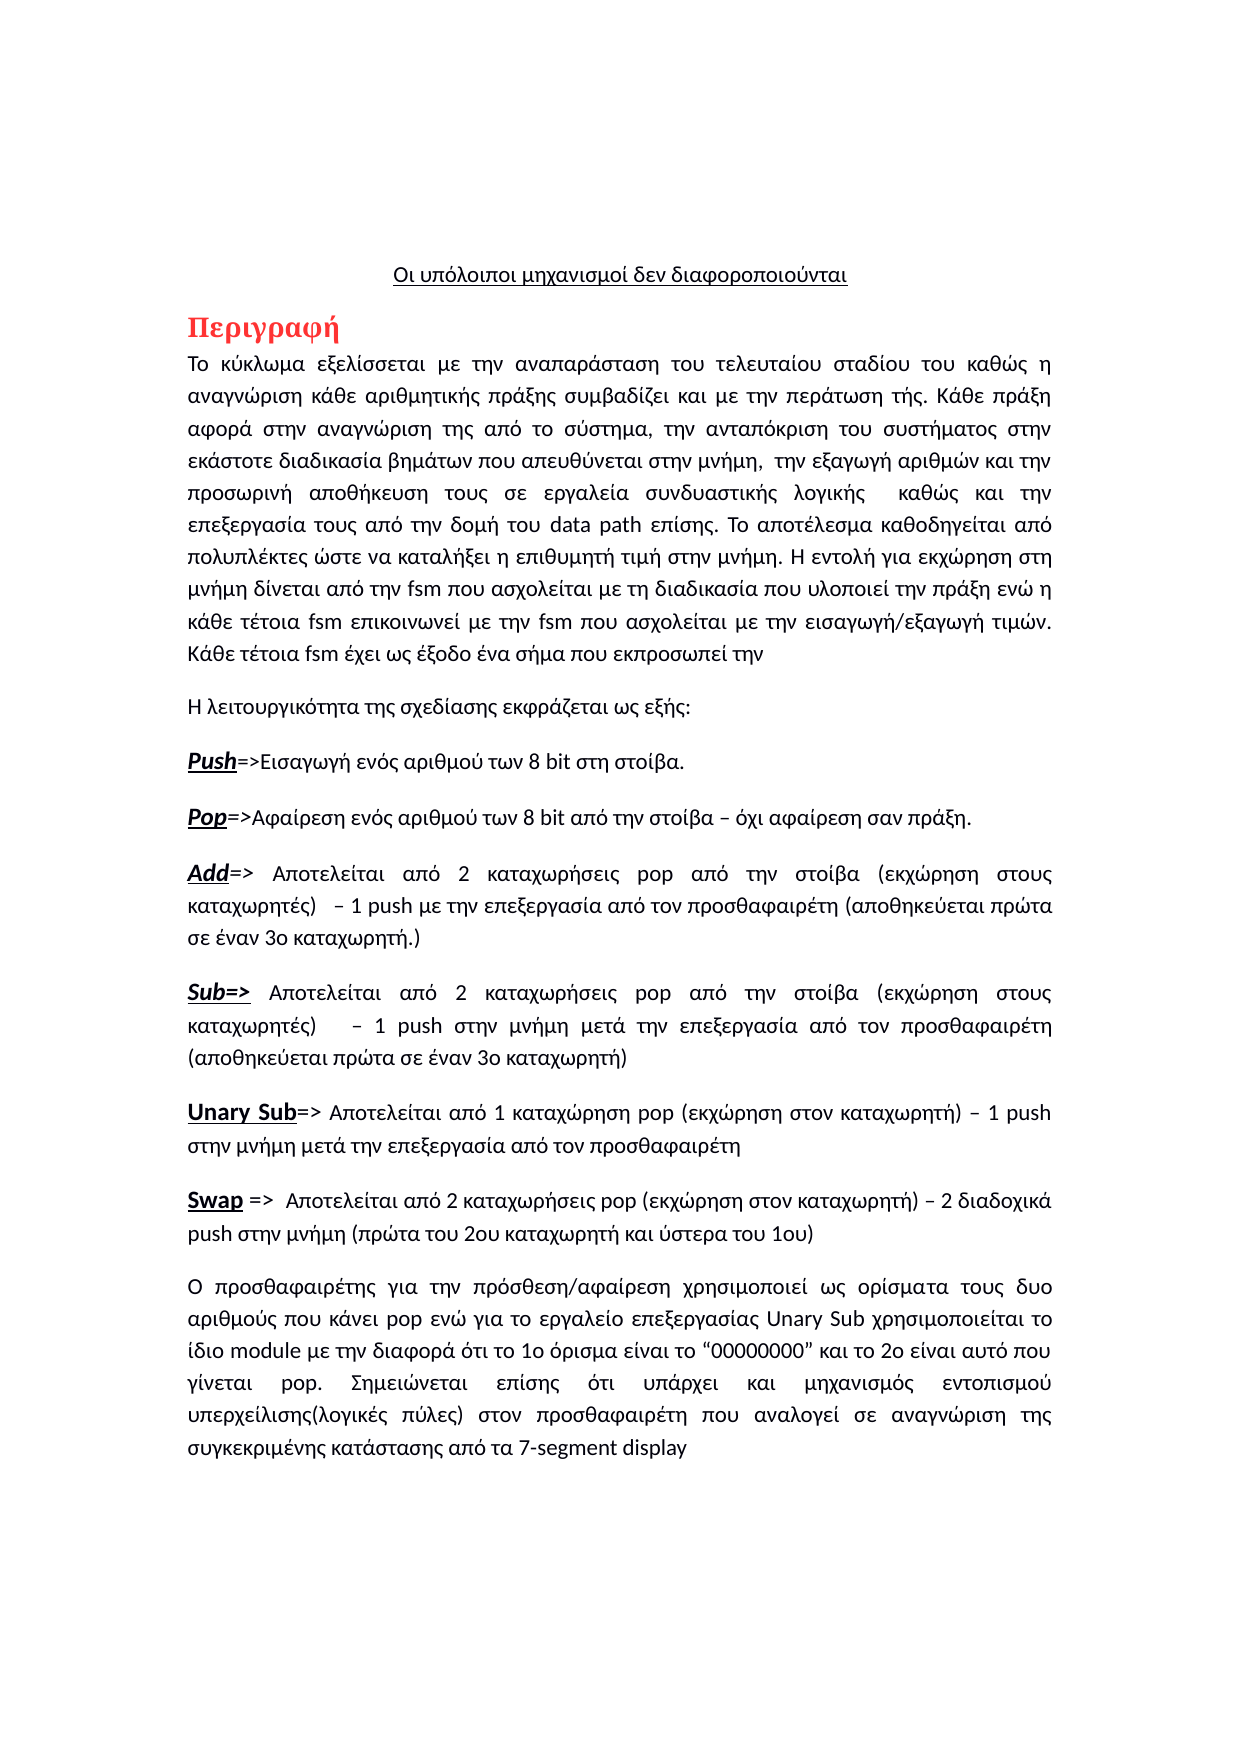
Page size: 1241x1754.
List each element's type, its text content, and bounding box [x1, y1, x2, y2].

text Add=> Αποτελείται από 2 καταχωρήσεις pop από την στοίβα (εκχώρηση στους καταχωρητές) – 1 push με την επεξεργασία από τον προσθαφαιρέτη (αποθηκεύεται πρώτα σε έναν 3ο καταχωρητή.) [187, 857, 1053, 952]
text Push=>Εισαγωγή ενός αριθμού των 8 bit στη στοίβα. [187, 745, 1053, 776]
text Unary Sub=> Αποτελείται από 1 καταχώρηση pop (εκχώρηση στον καταχωρητή) – 1 push στην μνήμη μετά την επεξεργασία από τον προσθαφαιρέτη [187, 1096, 1053, 1159]
text Η λειτουργικότητα της σχεδίασης εκφράζεται ως εξής: [187, 692, 1053, 720]
text Το κύκλωμα εξελίσσεται με την αναπαράσταση του τελευταίου σταδίου του καθώς η αναγνώριση κάθε αριθμητικής πράξης συμβαδίζει και με την περάτωση τής. Κάθε πράξη αφορά στην αναγνώριση της από το σύστημα, την ανταπόκριση του συστήματος στην εκάστοτε διαδικασία βημάτων που απευθύνεται στην μνήμη, την εξαγωγή αριθμών και την προσωρινή αποθήκευση τους σε εργαλεία συνδυαστικής λογικής καθώς και την επεξεργασία τους από την δομή του data path επίσης. Το αποτέλεσμα καθοδηγείται από πολυπλέκτες ώστε να καταλήξει η επιθυμητή τιμή στην μνήμη. Η εντολή για εκχώρηση στη μνήμη δίνεται από την fsm που ασχολείται με τη διαδικασία που υλοποιεί την πράξη ενώ η κάθε τέτοια fsm επικοινωνεί με την fsm που ασχολείται με την εισαγωγή/εξαγωγή τιμών. Κάθε τέτοια fsm έχει ως έξοδο ένα σήμα που εκπροσωπεί την [187, 349, 1053, 667]
text Οι υπόλοιποι μηχανισμοί δεν διαφοροποιούνται [187, 261, 1053, 288]
text Ο προσθαφαιρέτης για την πρόσθεση/αφαίρεση χρησιμοποιεί ως ορίσματα τους δυο αριθμούς που κάνει pop ενώ για το εργαλείο επεξεργασίας Unary Sub χρησιμοποιείται το ίδιο module με την διαφορά ότι το 1ο όρισμα είναι το “00000000” και το 2ο είναι αυτό που γίνεται pop. Σημειώνεται επίσης ότι υπάρχει και μηχανισμός εντοπισμού υπερχείλισης(λογικές πύλες) στον προσθαφαιρέτη που αναλογεί σε αναγνώριση της συγκεκριμένης κατάστασης από τα 7-segment display [187, 1272, 1053, 1461]
text Pop=>Αφαίρεση ενός αριθμού των 8 bit από την στοίβα – όχι αφαίρεση σαν πράξη. [187, 801, 1053, 831]
text Swap => Αποτελείται από 2 καταχωρήσεις pop (εκχώρηση στον καταχωρητή) – 2 διαδοχικά push στην μνήμη (πρώτα του 2ου καταχωρητή και ύστερα του 1ου) [187, 1184, 1053, 1247]
text Sub=> Αποτελείται από 2 καταχωρήσεις pop από την στοίβα (εκχώρηση στους καταχωρητές) – 1 push στην μνήμη μετά την επεξεργασία από τον προσθαφαιρέτη (αποθηκεύεται πρώτα σε έναν 3ο καταχωρητή) [187, 977, 1053, 1071]
subtitle Περιγραφή [187, 313, 1053, 345]
